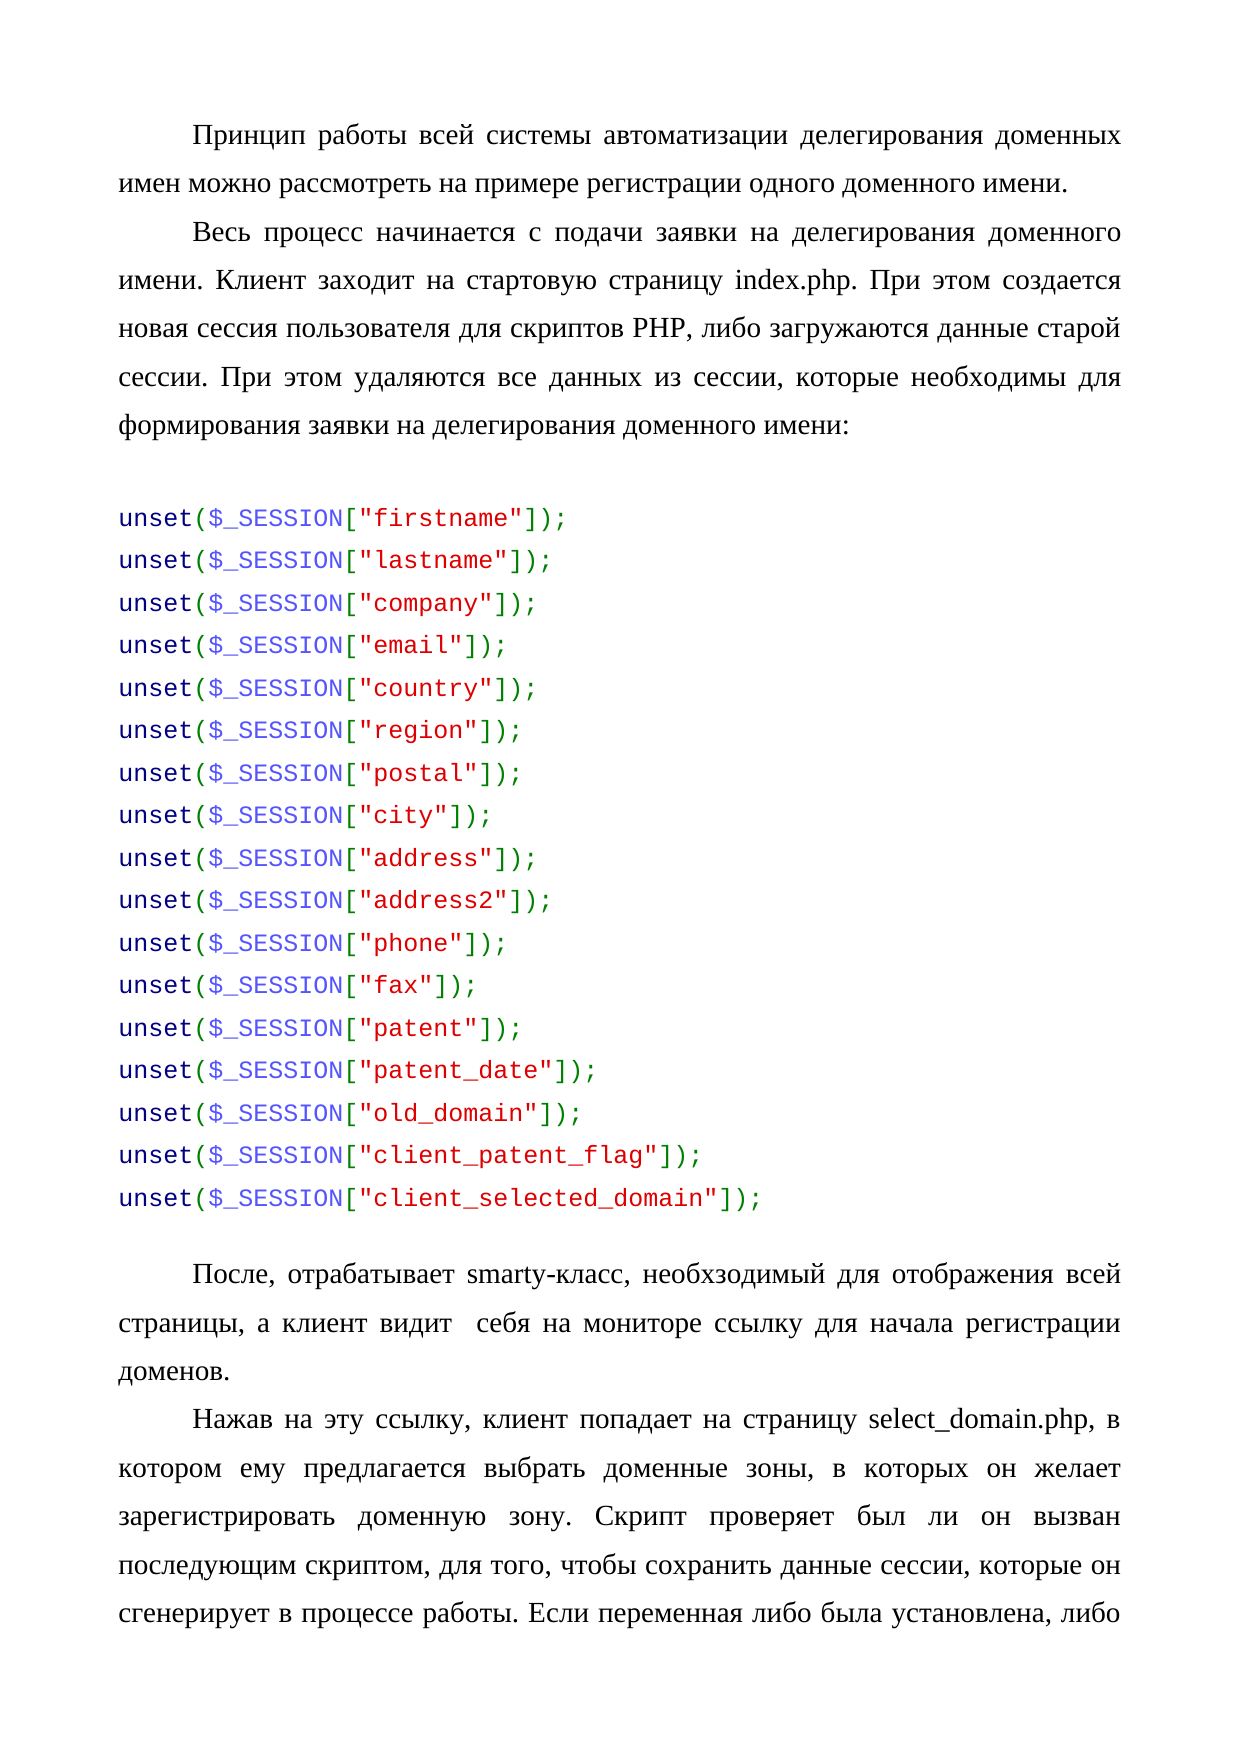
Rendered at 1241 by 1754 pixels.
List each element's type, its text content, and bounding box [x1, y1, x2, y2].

text unset($_SESSION["patent_date"]); [118, 1058, 1122, 1086]
text unset($_SESSION["fax"]); [118, 973, 1122, 1001]
text unset($_SESSION["email"]); [118, 633, 1122, 661]
text unset($_SESSION["country"]); [118, 676, 1122, 704]
text Принцип работы всей системы автоматизации делегирования доменных имен можно рассмотреть на примере регистрации одного доменного имени. [118, 118, 1122, 199]
text unset($_SESSION["postal"]); [118, 761, 1122, 789]
text unset($_SESSION["address2"]); [118, 888, 1122, 916]
text Весь процесс начинается с подачи заявки на делегирования доменного имени. Клиент заходит на стартовую страницу index.php. При этом создается новая сессия пользователя для скриптов PHP, либо загружаются данные старой сессии. При этом удаляются все данных из сессии, которые необходимы для формирования заявки на делегирования доменного имени: [118, 215, 1122, 441]
text unset($_SESSION["region"]); [118, 718, 1122, 746]
text unset($_SESSION["patent"]); [118, 1016, 1122, 1044]
text Нажав на эту ссылку, клиент попадает на страницу select_domain.php, в котором ему предлагается выбрать доменные зоны, в которых он желает зарегистрировать доменную зону. Скрипт проверяет был ли он вызван последующим скриптом, для того, чтобы сохранить данные сессии, которые он сгенерирует в процессе работы. Если переменная либо была установлена, либо [118, 1403, 1122, 1629]
text unset($_SESSION["client_patent_flag"]); [118, 1143, 1122, 1171]
text unset($_SESSION["client_selected_domain"]); [118, 1186, 1122, 1214]
text unset($_SESSION["phone"]); [118, 931, 1122, 959]
text unset($_SESSION["address"]); [118, 846, 1122, 874]
text unset($_SESSION["lastname"]); [118, 548, 1122, 576]
text unset($_SESSION["city"]); [118, 803, 1122, 831]
text После, отрабатывает smarty-класс, необхзодимый для отображения всей страницы, а клиент видит себя на мониторе ссылку для начала регистрации доменов. [118, 1258, 1122, 1387]
text unset($_SESSION["company"]); [118, 591, 1122, 619]
text unset($_SESSION["firstname"]); [118, 506, 1122, 534]
text unset($_SESSION["old_domain"]); [118, 1101, 1122, 1129]
